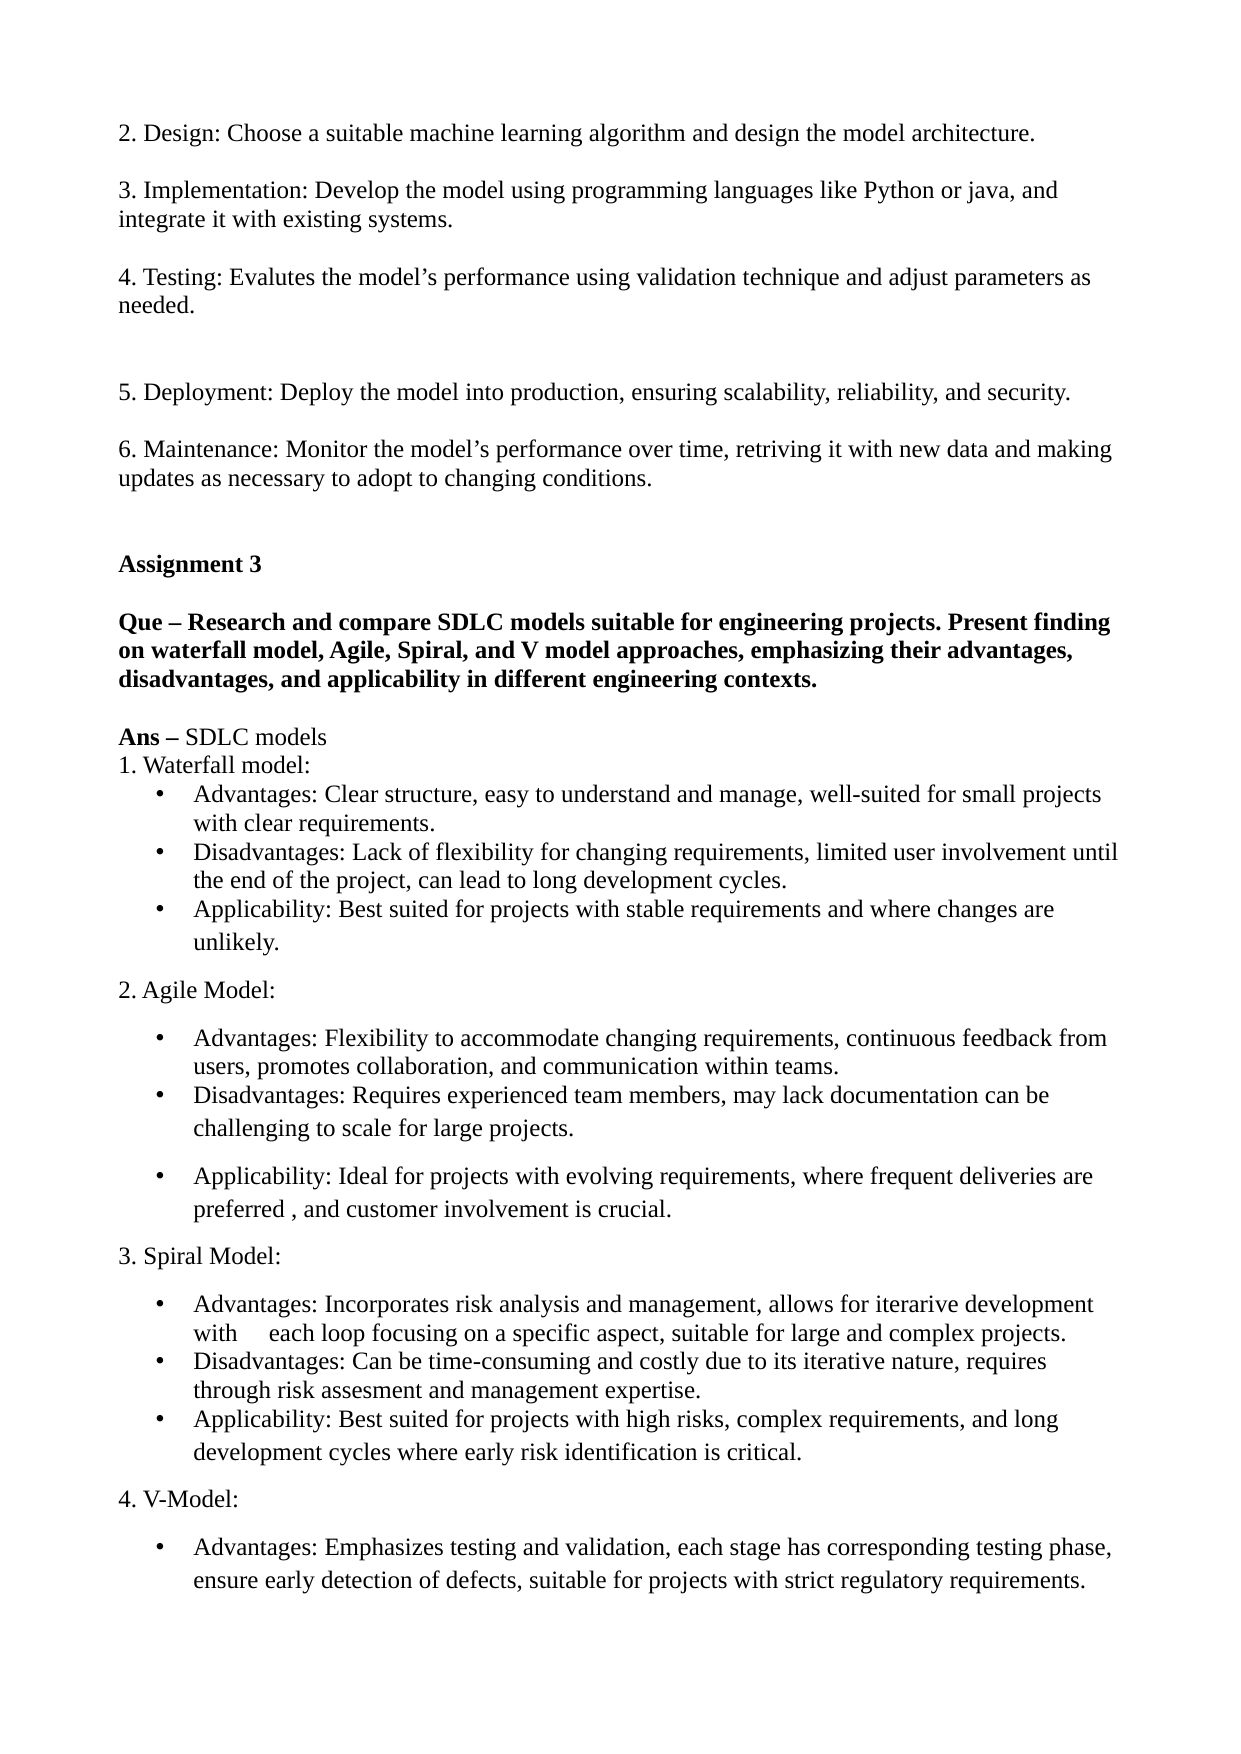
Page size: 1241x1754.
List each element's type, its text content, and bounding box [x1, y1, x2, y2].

list Advantages: Clear structure, easy to understand and manage, well-suited for small projects with clear requirements. [156, 779, 1122, 837]
text 4. Testing: Evalutes the model’s performance using validation technique and adjust parameters as needed. [118, 262, 1122, 319]
text 5. Deployment: Deploy the model into production, ensuring scalability, reliability, and security. [118, 377, 1122, 406]
list Advantages: Incorporates risk analysis and management, allows for iterarive development with each loop focusing on a specific aspect, suitable for large and complex projects. [156, 1289, 1122, 1346]
text 2. Design: Choose a suitable machine learning algorithm and design the model architecture. [118, 118, 1122, 147]
text Ans – SDLC models [118, 722, 1122, 751]
list Advantages: Emphasizes testing and validation, each stage has corresponding testing phase, ensure early detection of defects, suitable for projects with strict regulatory requirements. [156, 1532, 1122, 1594]
text 4. V-Model: [118, 1484, 1122, 1513]
text 6. Maintenance: Monitor the model’s performance over time, retriving it with new data and making updates as necessary to adopt to changing conditions. [118, 434, 1122, 492]
list Applicability: Best suited for projects with high risks, complex requirements, and long development cycles where early risk identification is critical. [156, 1404, 1122, 1466]
list Applicability: Ideal for projects with evolving requirements, where frequent deliveries are preferred , and customer involvement is crucial. [156, 1161, 1122, 1222]
text 2. Agile Model: [118, 975, 1122, 1004]
text 3. Implementation: Develop the model using programming languages like Python or java, and integrate it with existing systems. [118, 176, 1122, 233]
list Applicability: Best suited for projects with stable requirements and where changes are unlikely. [156, 894, 1122, 956]
list Disadvantages: Requires experienced team members, may lack documentation can be challenging to scale for large projects. [156, 1080, 1122, 1142]
list Disadvantages: Lack of flexibility for changing requirements, limited user involvement until the end of the project, can lead to long development cycles. [156, 837, 1122, 894]
text 1. Waterfall model: [118, 751, 1122, 779]
list Disadvantages: Can be time-consuming and costly due to its iterative nature, requires through risk assesment and management expertise. [156, 1346, 1122, 1404]
text Que – Research and compare SDLC models suitable for engineering projects. Present finding on waterfall model, Agile, Spiral, and V model approaches, emphasizing their advantages, disadvantages, and applicability in different engineering contexts. [118, 607, 1122, 693]
list Advantages: Flexibility to accommodate changing requirements, continuous feedback from users, promotes collaboration, and communication within teams. [156, 1023, 1122, 1080]
text 3. Spiral Model: [118, 1241, 1122, 1270]
text Assignment 3 [118, 549, 1122, 578]
